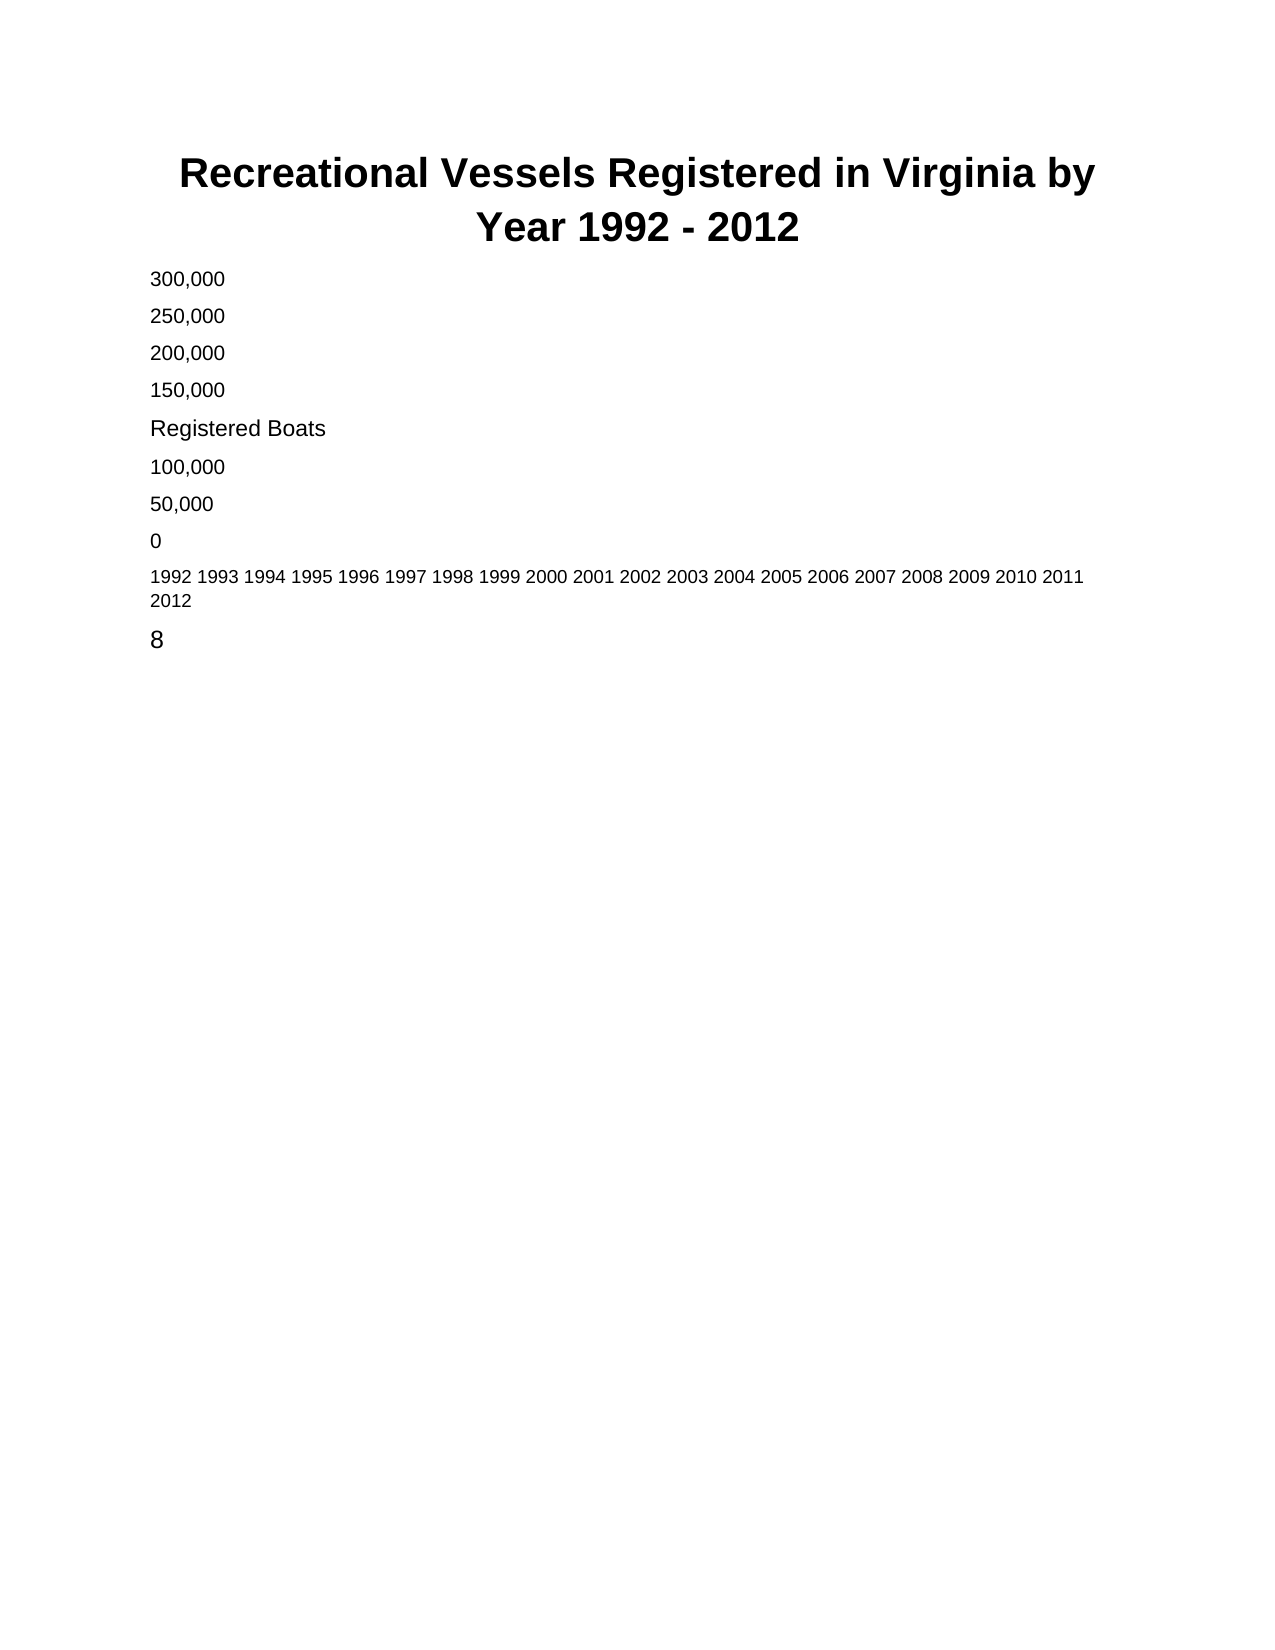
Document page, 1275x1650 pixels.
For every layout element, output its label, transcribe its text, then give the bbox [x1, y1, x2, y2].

text 300,000 [150, 267, 1125, 291]
text 8 [150, 625, 1125, 653]
text 50,000 [150, 493, 1125, 516]
text 150,000 [150, 379, 1125, 402]
text 1992 1993 1994 1995 1996 1997 1998 1999 2000 2001 2002 2003 2004 2005 2006 2007 2008 2009 2010 2011 2012 [150, 567, 1125, 612]
text 100,000 [150, 456, 1125, 479]
text Registered Boats [150, 416, 1125, 441]
text 0 [150, 530, 1125, 553]
text 250,000 [150, 304, 1125, 328]
text Recreational Vessels Registered in Virginia by Year 1992 - 2012 [150, 150, 1125, 250]
text 200,000 [150, 342, 1125, 365]
